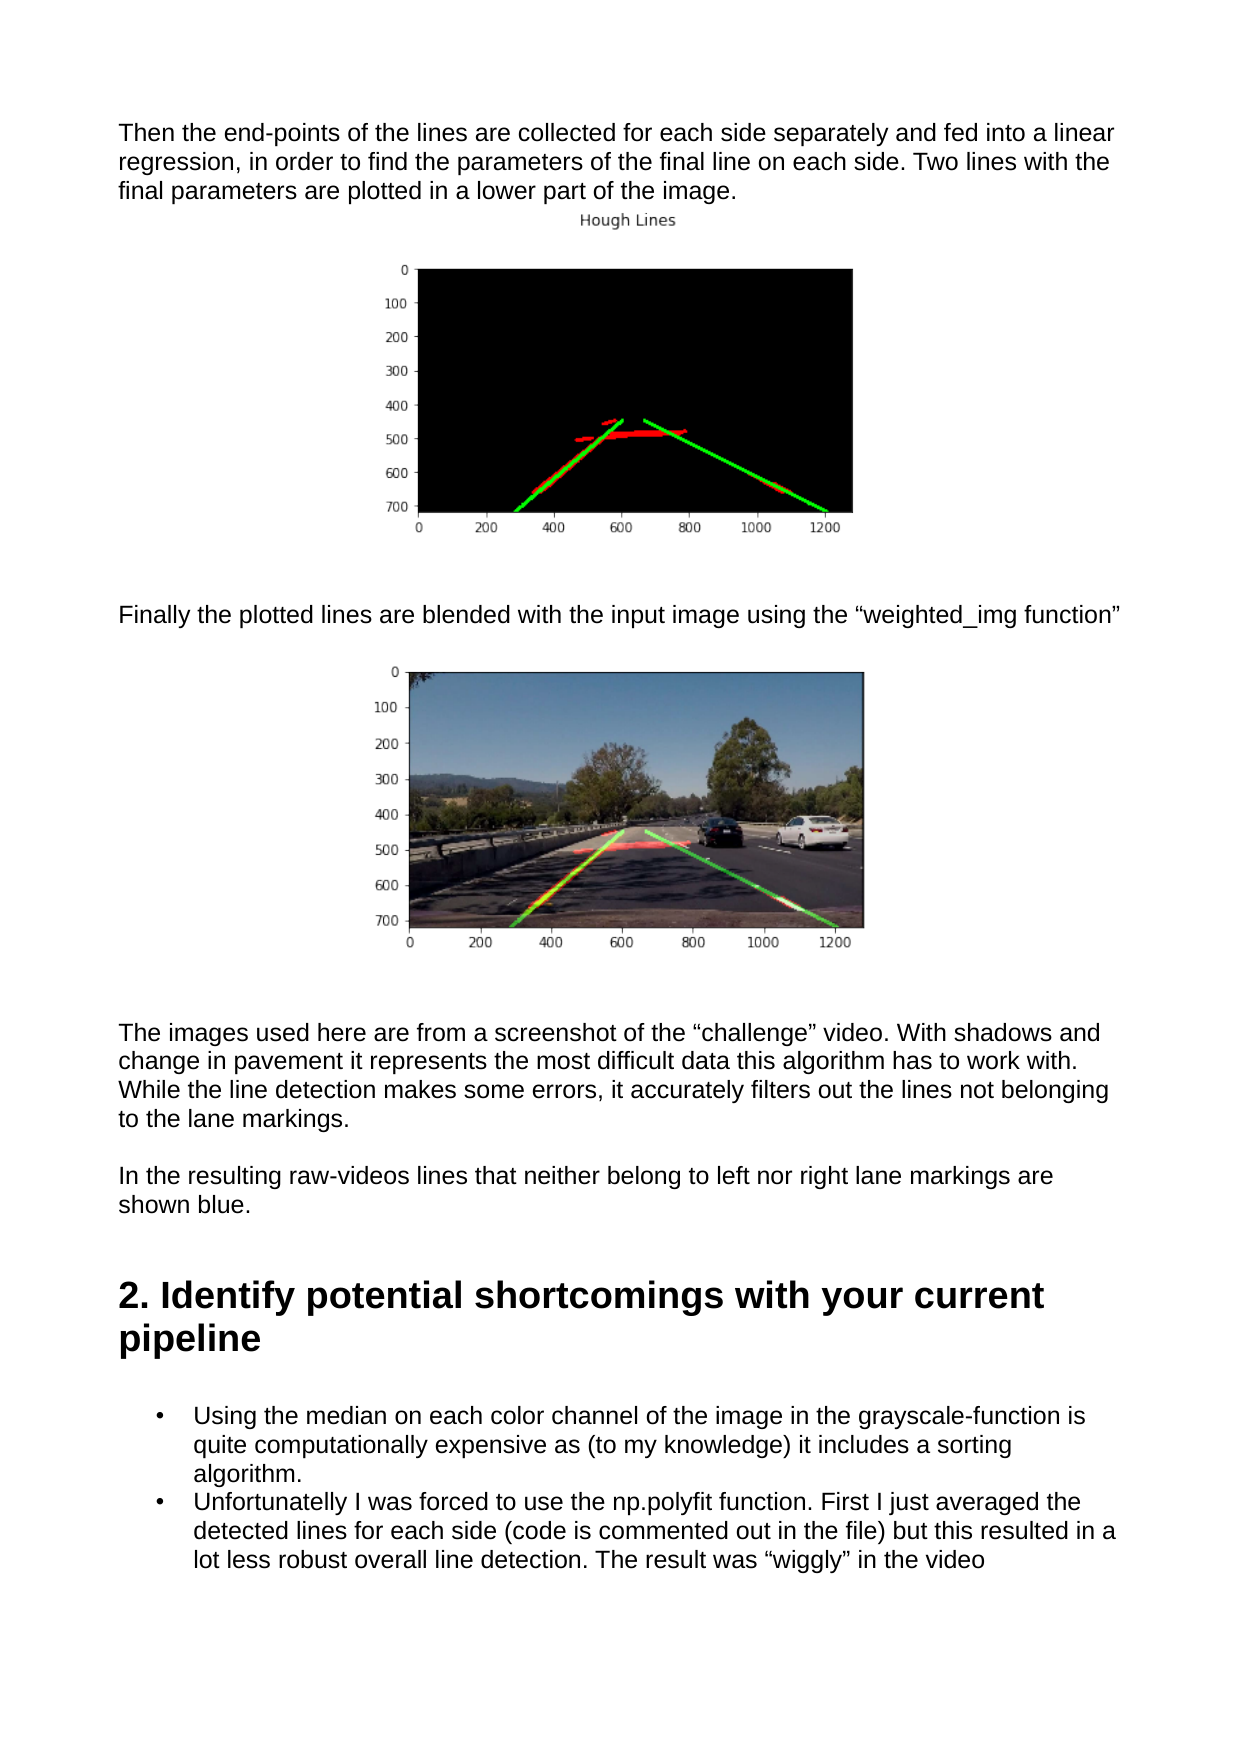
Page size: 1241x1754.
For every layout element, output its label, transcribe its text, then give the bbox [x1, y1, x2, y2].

text The images used here are from a screenshot of the “challenge” video. With shadows and change in pavement it represents the most difficult data this algorithm has to work with. While the line detection makes some errors, it accurately filters out the lines not belonging to the lane markings. [118, 1017, 1122, 1132]
picture [376, 204, 865, 543]
list Using the median on each color channel of the image in the grayscale-function is quite computationally expensive as (to my knowledge) it includes a sorting algorithm. [156, 1401, 1122, 1487]
list Unfortunatelly I was forced to use the np.polyfit function. First I just averaged the detected lines for each side (code is commented out in the file) but this resulted in a lot less robust overall line detection. The result was “wiggly” in the video [156, 1487, 1122, 1574]
subtitle 2. Identify potential shortcomings with your current pipeline [118, 1272, 1122, 1360]
picture [364, 657, 877, 960]
text Then the end-points of the lines are collected for each side separately and fed into a linear regression, in order to find the parameters of the final line on each side. Two lines with the final parameters are plotted in a lower part of the image. [118, 118, 1122, 204]
text In the resulting raw-videos lines that neither belong to left nor right lane markings are shown blue. [118, 1161, 1122, 1219]
text Finally the plotted lines are blended with the input image using the “weighted_img function” [118, 600, 1122, 629]
